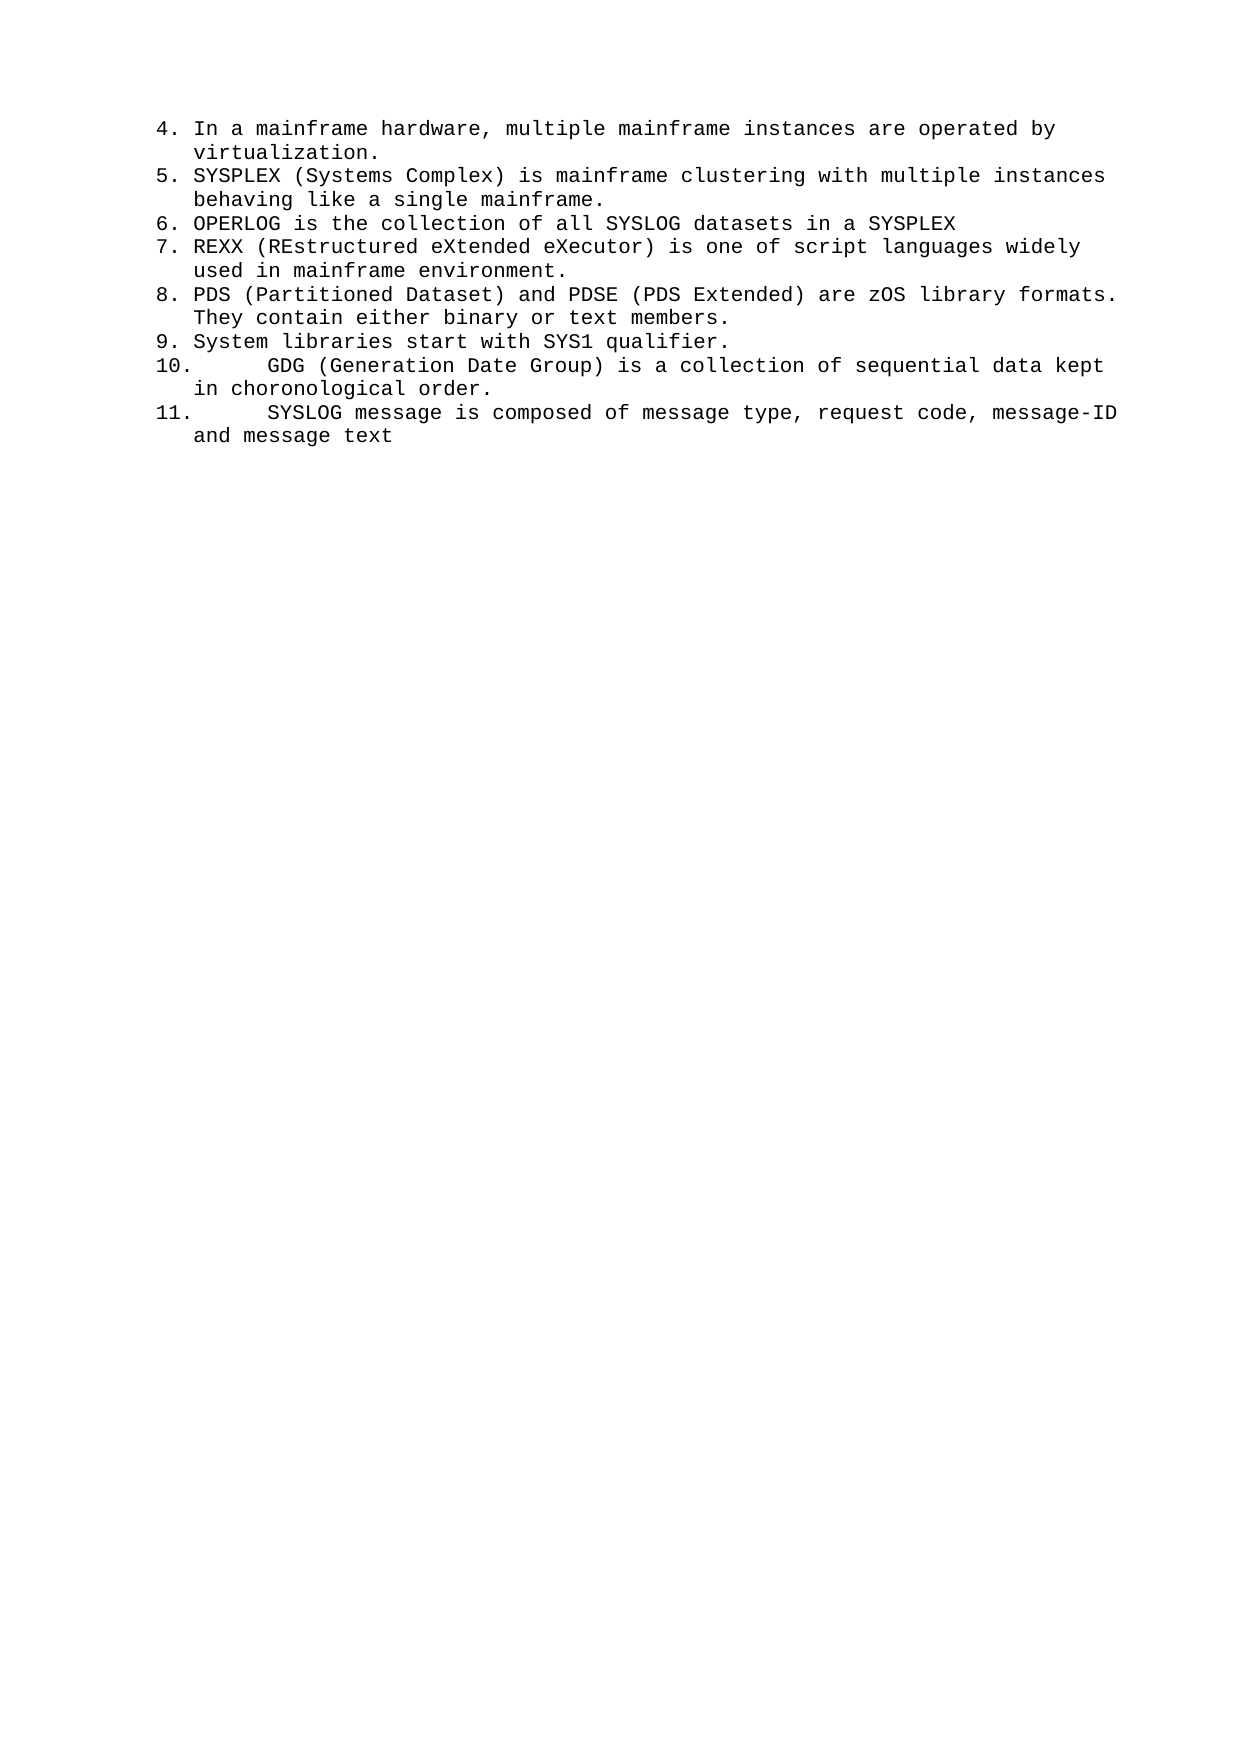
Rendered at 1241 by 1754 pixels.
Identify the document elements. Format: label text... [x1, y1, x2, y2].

list System libraries start with SYS1 qualifier. [156, 331, 1122, 354]
list In a mainframe hardware, multiple mainframe instances are operated by virtualization. [156, 118, 1122, 165]
list SYSPLEX (Systems Complex) is mainframe clustering with multiple instances behaving like a single mainframe. [156, 165, 1122, 213]
list PDS (Partitioned Dataset) and PDSE (PDS Extended) are zOS library formats. They contain either binary or text members. [156, 284, 1122, 331]
list GDG (Generation Date Group) is a collection of sequential data kept in choronological order. [156, 354, 1122, 402]
list SYSLOG message is composed of message type, request code, message-ID and message text [156, 402, 1122, 449]
list OPERLOG is the collection of all SYSLOG datasets in a SYSPLEX [156, 213, 1122, 236]
list REXX (REstructured eXtended eXecutor) is one of script languages widely used in mainframe environment. [156, 236, 1122, 284]
